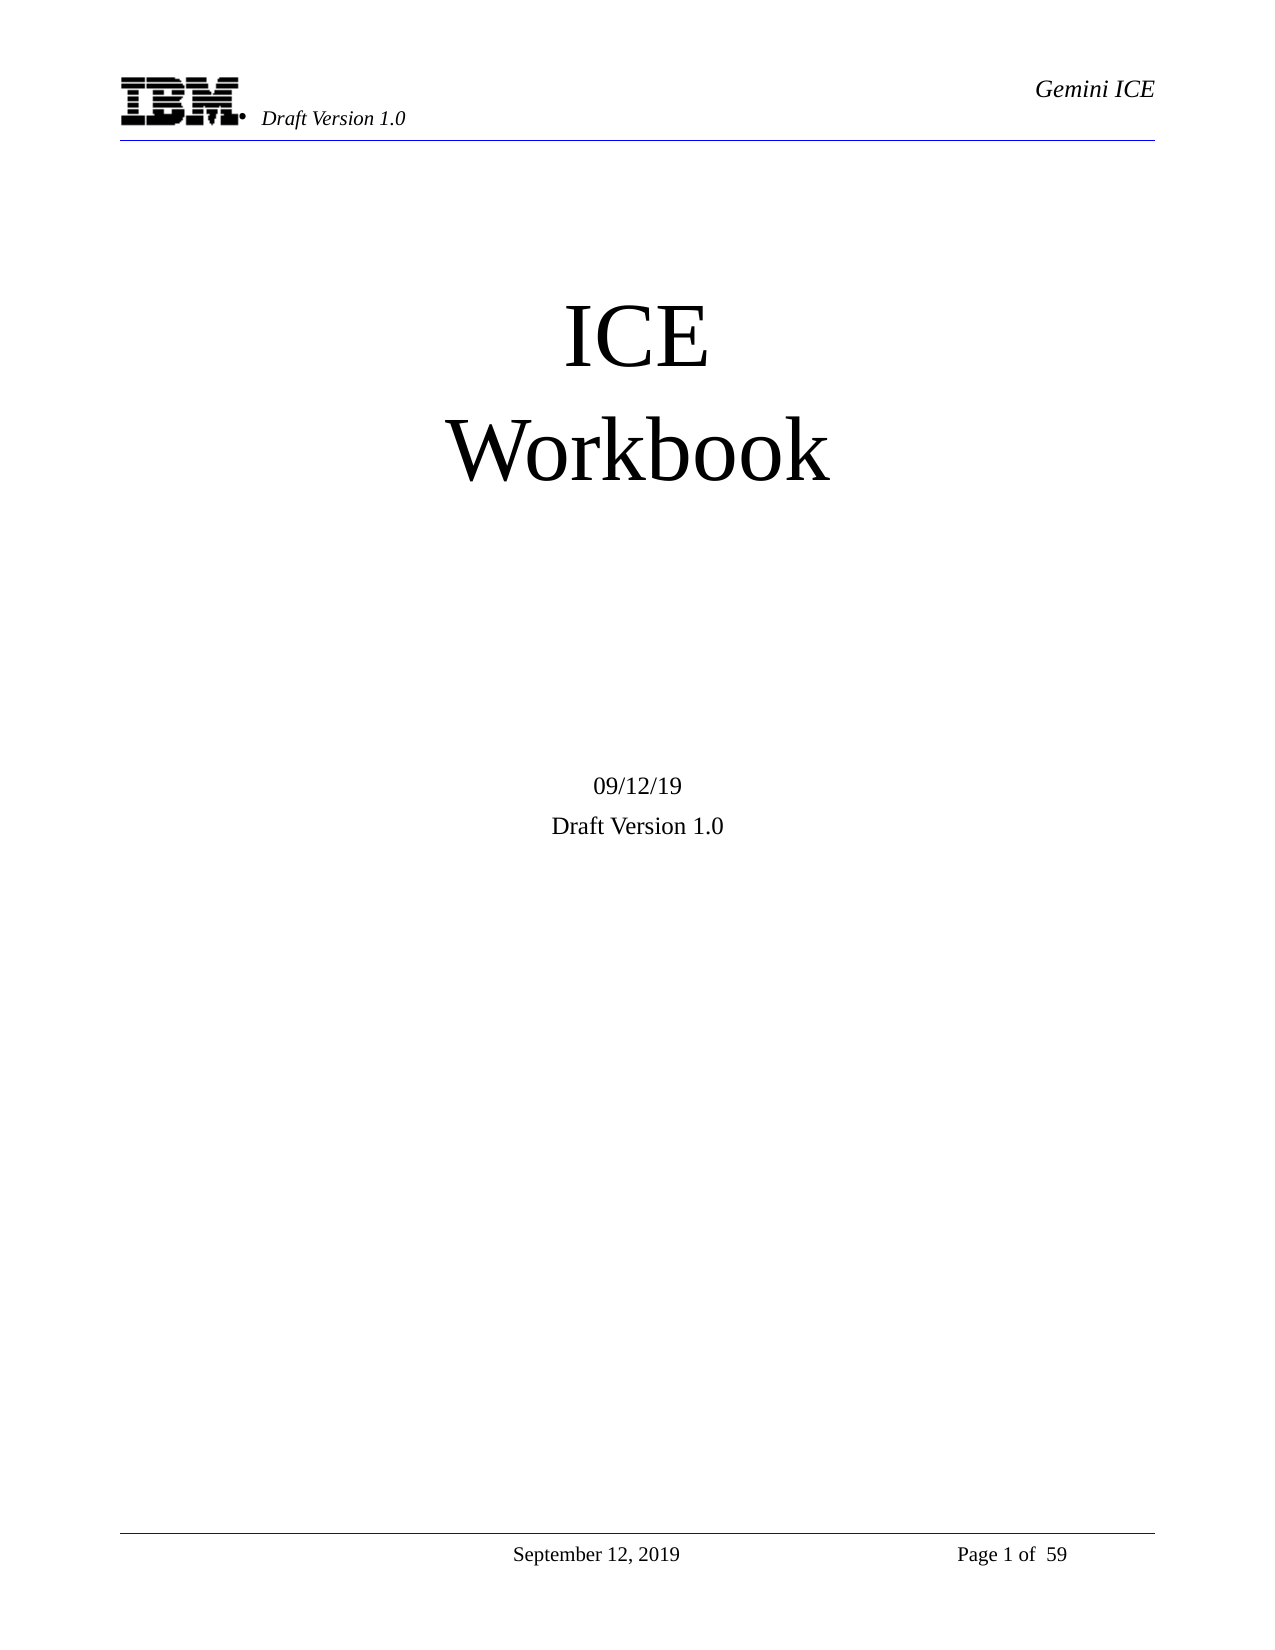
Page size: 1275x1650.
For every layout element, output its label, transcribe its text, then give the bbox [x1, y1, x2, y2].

text Workbook [120, 399, 1155, 501]
picture [120, 76, 240, 127]
text 09/12/19 [120, 772, 1155, 800]
text Draft Version 1.0 [120, 812, 1155, 840]
text ICE [120, 285, 1155, 387]
